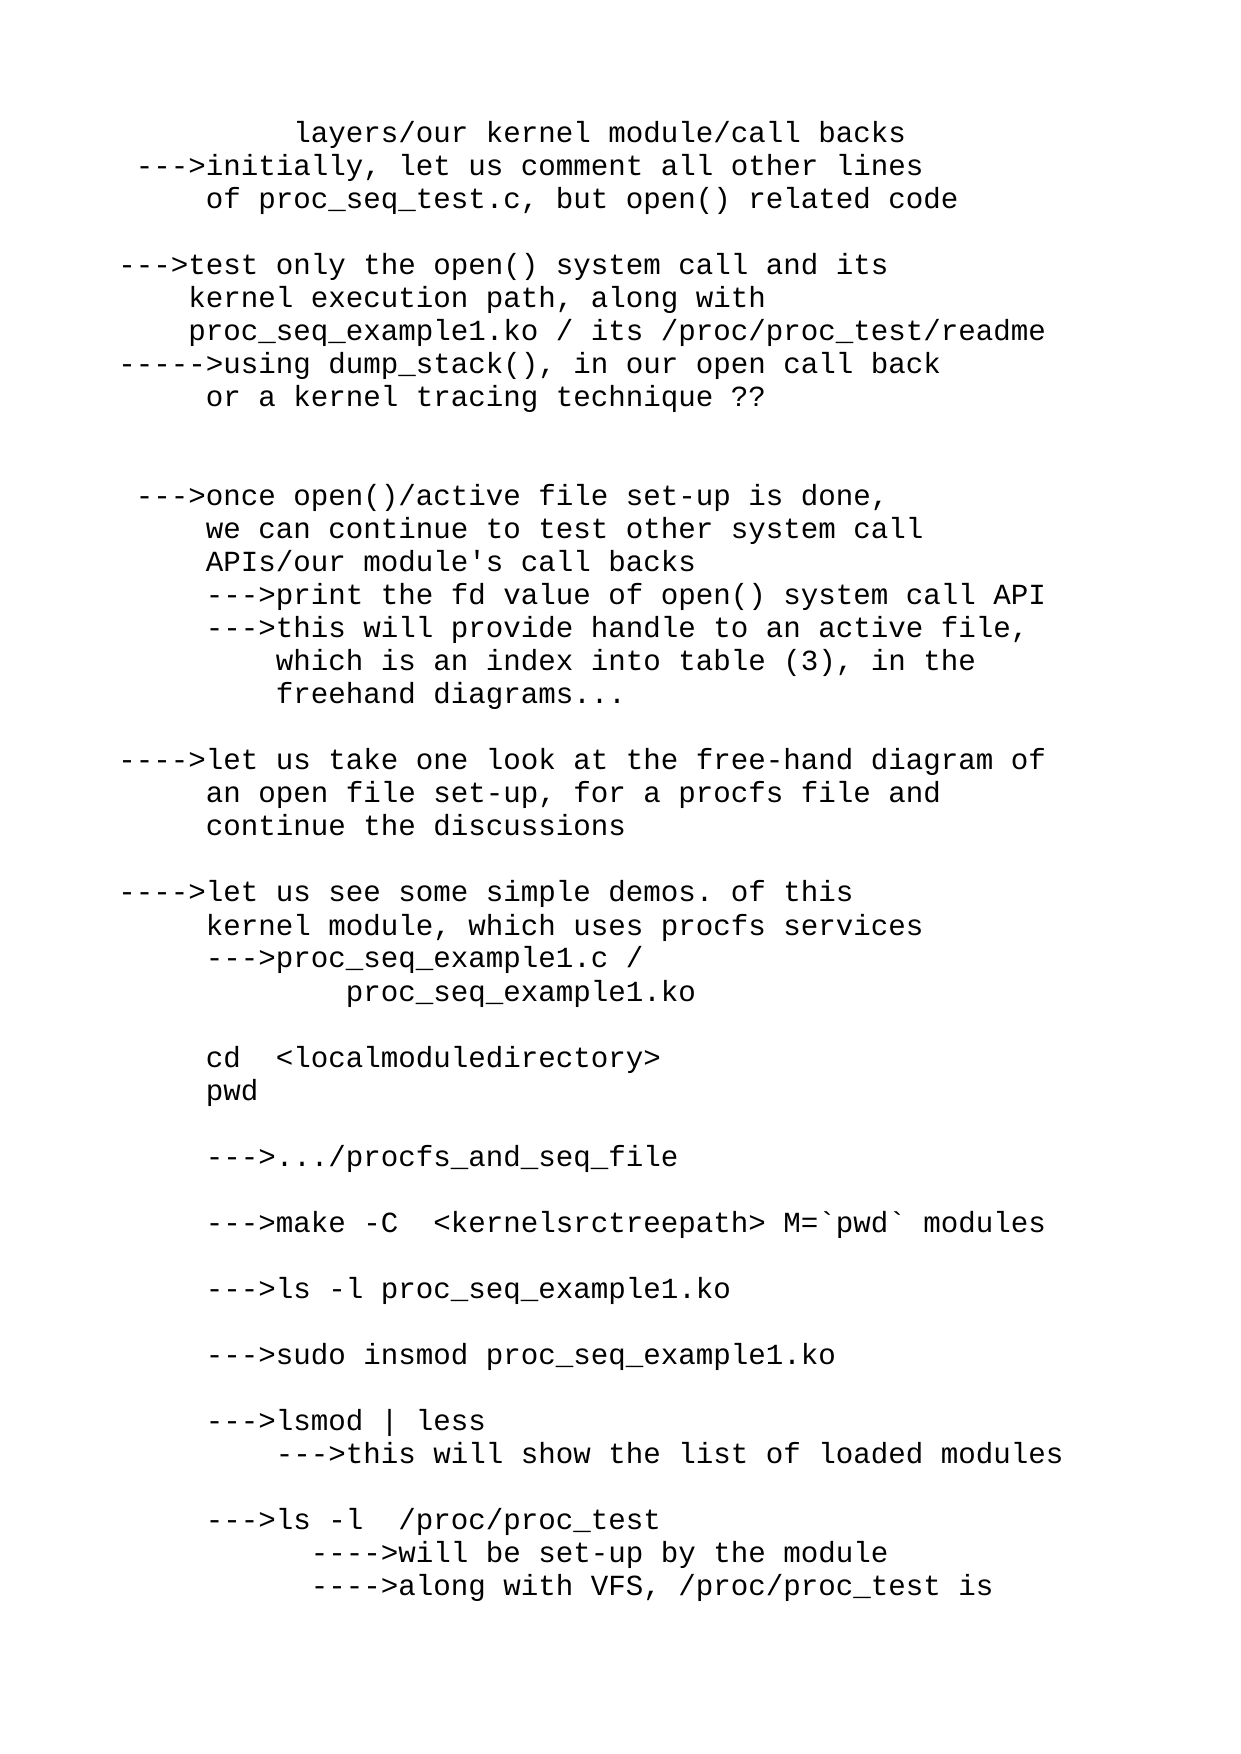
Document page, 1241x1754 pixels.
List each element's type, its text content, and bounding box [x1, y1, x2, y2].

text --->lsmod | less [118, 1406, 1122, 1439]
text of proc_seq_test.c, but open() related code [118, 184, 1122, 217]
text --->proc_seq_example1.c / [118, 944, 1122, 977]
text or a kernel tracing technique ?? [118, 382, 1122, 415]
text --->ls -l /proc/proc_test [118, 1505, 1122, 1538]
text ---->let us take one look at the free-hand diagram of [118, 746, 1122, 778]
text layers/our kernel module/call backs [118, 118, 1122, 151]
text --->test only the open() system call and its [118, 250, 1122, 283]
text cd <localmoduledirectory> [118, 1043, 1122, 1076]
text kernel execution path, along with [118, 283, 1122, 316]
text --->print the fd value of open() system call API [118, 580, 1122, 613]
text continue the discussions [118, 812, 1122, 844]
text --->ls -l proc_seq_example1.ko [118, 1274, 1122, 1307]
text --->once open()/active file set-up is done, [118, 481, 1122, 514]
text APIs/our module's call backs [118, 547, 1122, 580]
text --->initially, let us comment all other lines [118, 151, 1122, 184]
text --->this will show the list of loaded modules [118, 1439, 1122, 1472]
text an open file set-up, for a procfs file and [118, 778, 1122, 812]
text ----->using dump_stack(), in our open call back [118, 349, 1122, 382]
text ---->will be set-up by the module [118, 1538, 1122, 1571]
text kernel module, which uses procfs services [118, 911, 1122, 944]
text ---->let us see some simple demos. of this [118, 878, 1122, 911]
text --->sudo insmod proc_seq_example1.ko [118, 1340, 1122, 1373]
text we can continue to test other system call [118, 514, 1122, 547]
text proc_seq_example1.ko [118, 977, 1122, 1010]
text --->make -C <kernelsrctreepath> M=`pwd` modules [118, 1208, 1122, 1241]
text freehand diagrams... [118, 679, 1122, 712]
text proc_seq_example1.ko / its /proc/proc_test/readme [118, 316, 1122, 349]
text --->.../procfs_and_seq_file [118, 1142, 1122, 1175]
text pwd [118, 1076, 1122, 1109]
text ---->along with VFS, /proc/proc_test is [118, 1571, 1122, 1604]
text --->this will provide handle to an active file, [118, 613, 1122, 646]
text which is an index into table (3), in the [118, 646, 1122, 679]
